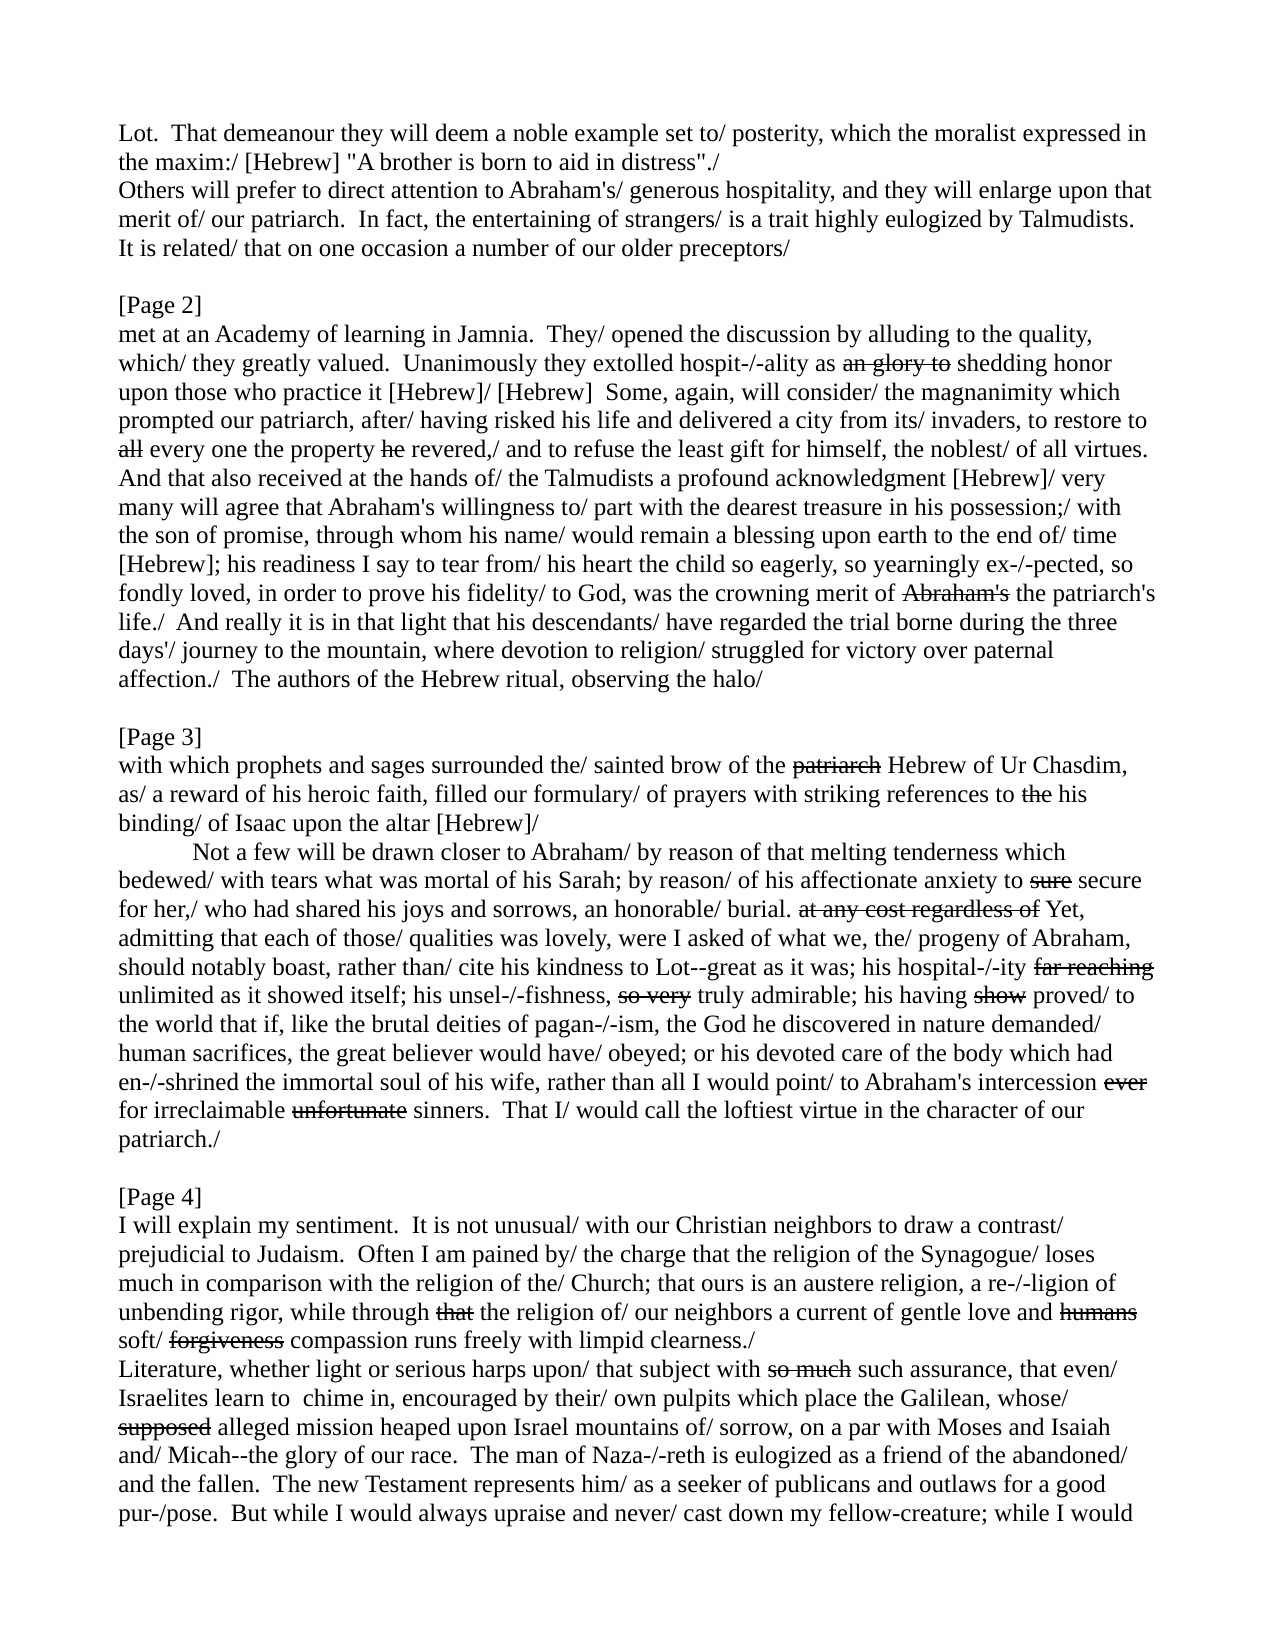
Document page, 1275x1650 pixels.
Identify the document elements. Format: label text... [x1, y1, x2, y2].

text I will explain my sentiment. It is not unusual/ with our Christian neighbors to draw a contrast/ prejudicial to Judaism. Often I am pained by/ the charge that the religion of the Synagogue/ loses much in comparison with the religion of the/ Church; that ours is an austere religion, a re-/-ligion of unbending rigor, while through that the religion of/ our neighbors a current of gentle love and humans soft/ forgiveness compassion runs freely with limpid clearness./ [118, 1211, 1157, 1354]
text Literature, whether light or serious harps upon/ that subject with so much such assurance, that even/ Israelites learn to chime in, encouraged by their/ own pulpits which place the Galilean, whose/ supposed alleged mission heaped upon Israel mountains of/ sorrow, on a par with Moses and Isaiah and/ Micah--the glory of our race. The man of Naza-/-reth is eulogized as a friend of the abandoned/ and the fallen. The new Testament represents him/ as a seeker of publicans and outlaws for a good pur-/pose. But while I would always upraise and never/ cast down my fellow-creature; while I would [118, 1354, 1157, 1527]
text with which prophets and sages surrounded the/ sainted brow of the patriarch Hebrew of Ur Chasdim, as/ a reward of his heroic faith, filled our formulary/ of prayers with striking references to the his binding/ of Isaac upon the altar [Hebrew]/ [118, 751, 1157, 837]
text Lot. That demeanour they will deem a noble example set to/ posterity, which the moralist expressed in the maxim:/ [Hebrew] "A brother is born to aid in distress"./ [118, 118, 1157, 176]
text [Page 2] [118, 291, 1157, 319]
text Not a few will be drawn closer to Abraham/ by reason of that melting tenderness which bedewed/ with tears what was mortal of his Sarah; by reason/ of his affectionate anxiety to sure secure for her,/ who had shared his joys and sorrows, an honorable/ burial. at any cost regardless of Yet, admitting that each of those/ qualities was lovely, were I asked of what we, the/ progeny of Abraham, should notably boast, rather than/ cite his kindness to Lot--great as it was; his hospital-/-ity far reaching unlimited as it showed itself; his unsel-/-fishness, so very truly admirable; his having show proved/ to the world that if, like the brutal deities of pagan-/-ism, the God he discovered in nature demanded/ human sacrifices, the great believer would have/ obeyed; or his devoted care of the body which had en-/-shrined the immortal soul of his wife, rather than all I would point/ to Abraham's intercession ever for irreclaimable unfortunate sinners. That I/ would call the loftiest virtue in the character of our patriarch./ [118, 837, 1157, 1153]
text [Page 3] [118, 722, 1157, 751]
text Others will prefer to direct attention to Abraham's/ generous hospitality, and they will enlarge upon that merit of/ our patriarch. In fact, the entertaining of strangers/ is a trait highly eulogized by Talmudists. It is related/ that on one occasion a number of our older preceptors/ [118, 176, 1157, 262]
text met at an Academy of learning in Jamnia. They/ opened the discussion by alluding to the quality, which/ they greatly valued. Unanimously they extolled hospit-/-ality as an glory to shedding honor upon those who practice it [Hebrew]/ [Hebrew] Some, again, will consider/ the magnanimity which prompted our patriarch, after/ having risked his life and delivered a city from its/ invaders, to restore to all every one the property he revered,/ and to refuse the least gift for himself, the noblest/ of all virtues. And that also received at the hands of/ the Talmudists a profound acknowledgment [Hebrew]/ very many will agree that Abraham's willingness to/ part with the dearest treasure in his possession;/ with the son of promise, through whom his name/ would remain a blessing upon earth to the end of/ time [Hebrew]; his readiness I say to tear from/ his heart the child so eagerly, so yearningly ex-/-pected, so fondly loved, in order to prove his fidelity/ to God, was the crowning merit of Abraham's the patriarch's life./ And really it is in that light that his descendants/ have regarded the trial borne during the three days'/ journey to the mountain, where devotion to religion/ struggled for victory over paternal affection./ The authors of the Hebrew ritual, observing the halo/ [118, 319, 1157, 693]
text [Page 4] [118, 1182, 1157, 1211]
